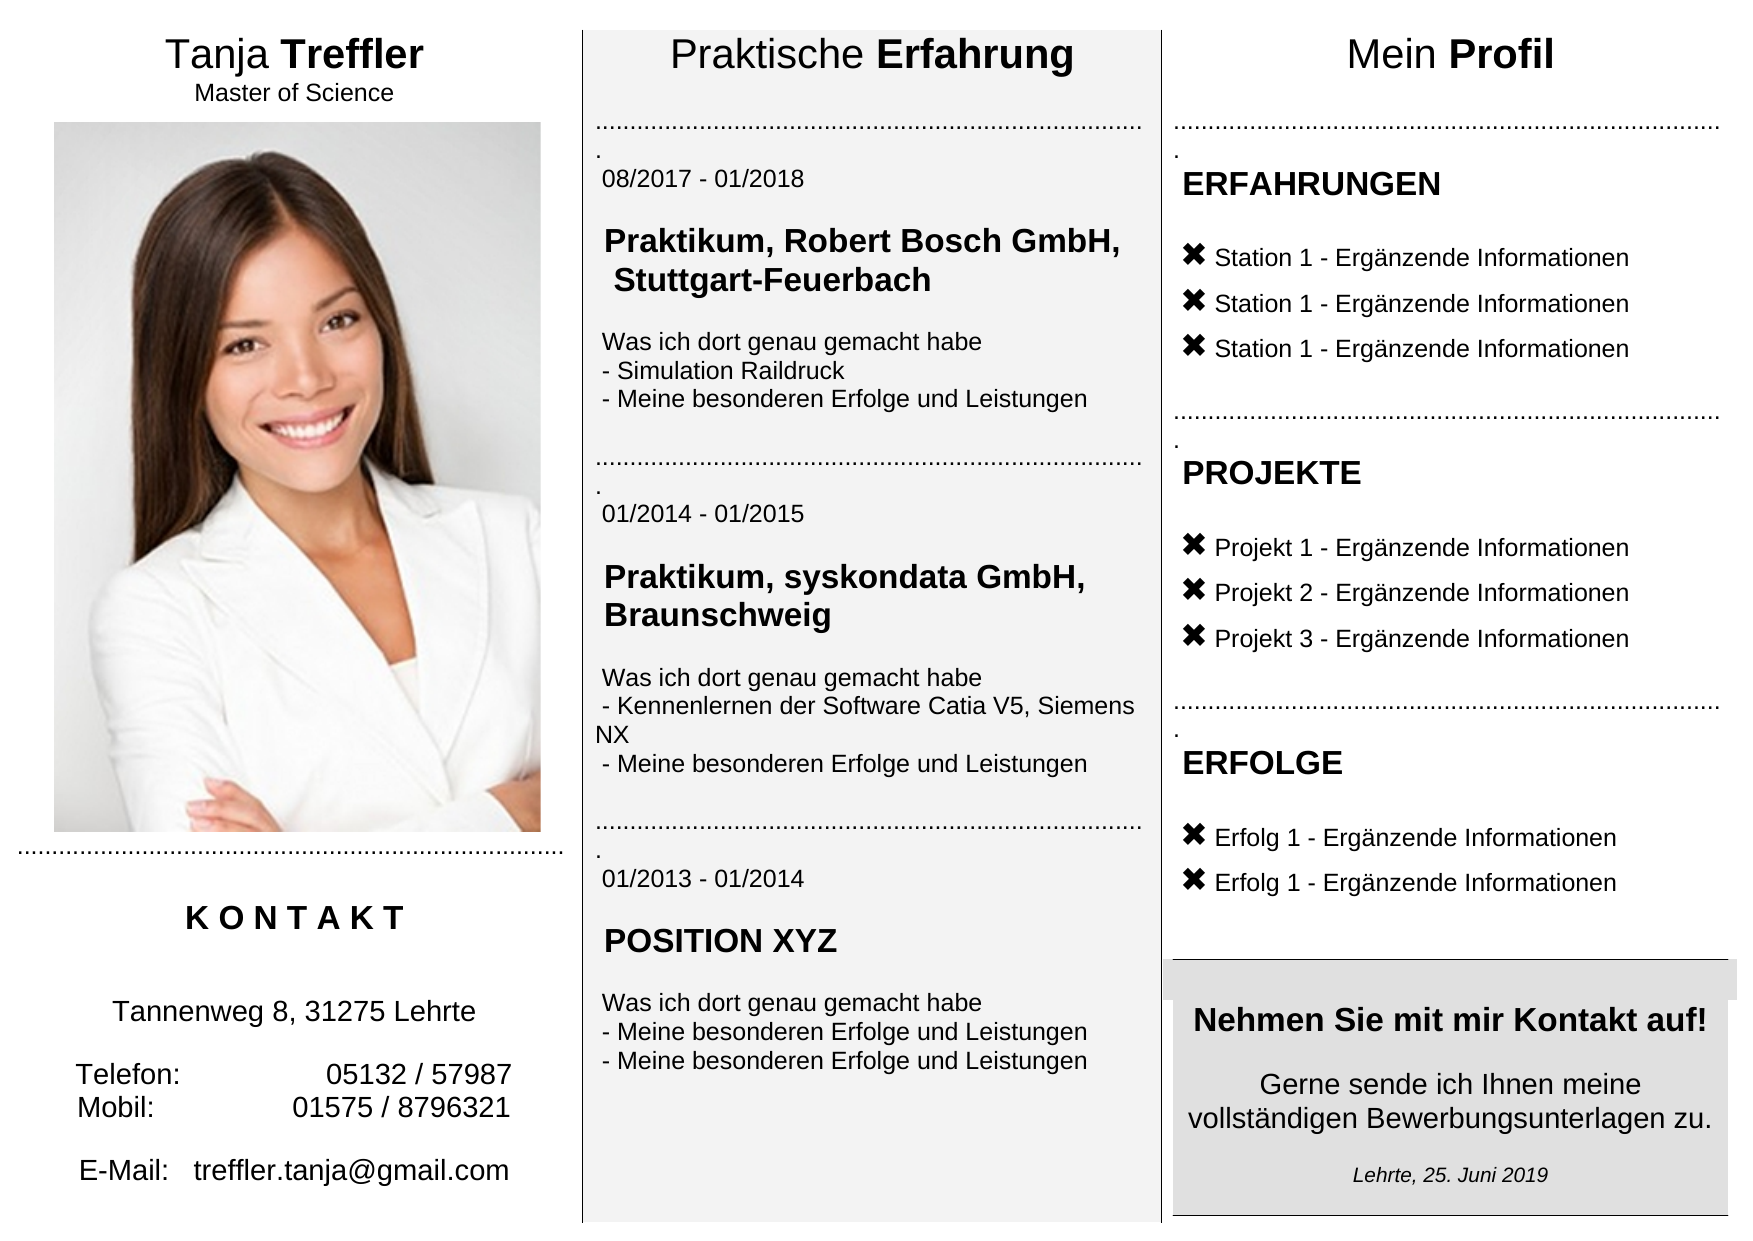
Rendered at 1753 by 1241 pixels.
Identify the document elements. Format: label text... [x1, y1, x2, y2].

table_header Mein Profil ................................................................................ ERFAHRUNGEN ✖ Station 1 - Ergänzende Informationen ✖ Station 1 - Ergänzende Informationen ✖ Station 1 - Ergänzende Informationen ................................................................................ PROJEKTE ✖ Projekt 1 - Ergänzende Informationen ✖ Projekt 2 - Ergänzende Informationen ✖ Projekt 3 - Ergänzende Informationen ................................................................................ ERFOLGE ✖ Erfolg 1 - Ergänzende Informationen ✖ Erfolg 1 - Ergänzende Informationen Nehmen Sie mit mir Kontakt auf! Gerne sende ich Ihnen meine vollständigen Bewerbungsunterlagen zu. Lehrte, 25. Juni 2019 Tanja Treffler [1162, 30, 1739, 1222]
table_header Tanja Treffler Master of Science ............................................................................... K O N T A K T Tannenweg 8, 31275 Lehrte Telefon: 05132 / 57987 Mobil: 01575 / 8796321 E-Mail: treffler.tanja@gmail.com [5, 30, 582, 1222]
table_header Praktische Erfahrung ................................................................................ 08/2017 - 01/2018 Praktikum, Robert Bosch GmbH, Stuttgart-Feuerbach Was ich dort genau gemacht habe - Simulation Raildruck - Meine besonderen Erfolge und Leistungen ................................................................................ 01/2014 - 01/2015 Praktikum, syskondata GmbH, Braunschweig Was ich dort genau gemacht habe - Kennenlernen der Software Catia V5, Siemens NX - Meine besonderen Erfolge und Leistungen ................................................................................ 01/2013 - 01/2014 POSITION XYZ Was ich dort genau gemacht habe - Meine besonderen Erfolge und Leistungen - Meine besonderen Erfolge und Leistungen [583, 30, 1161, 1222]
picture [54, 122, 541, 832]
